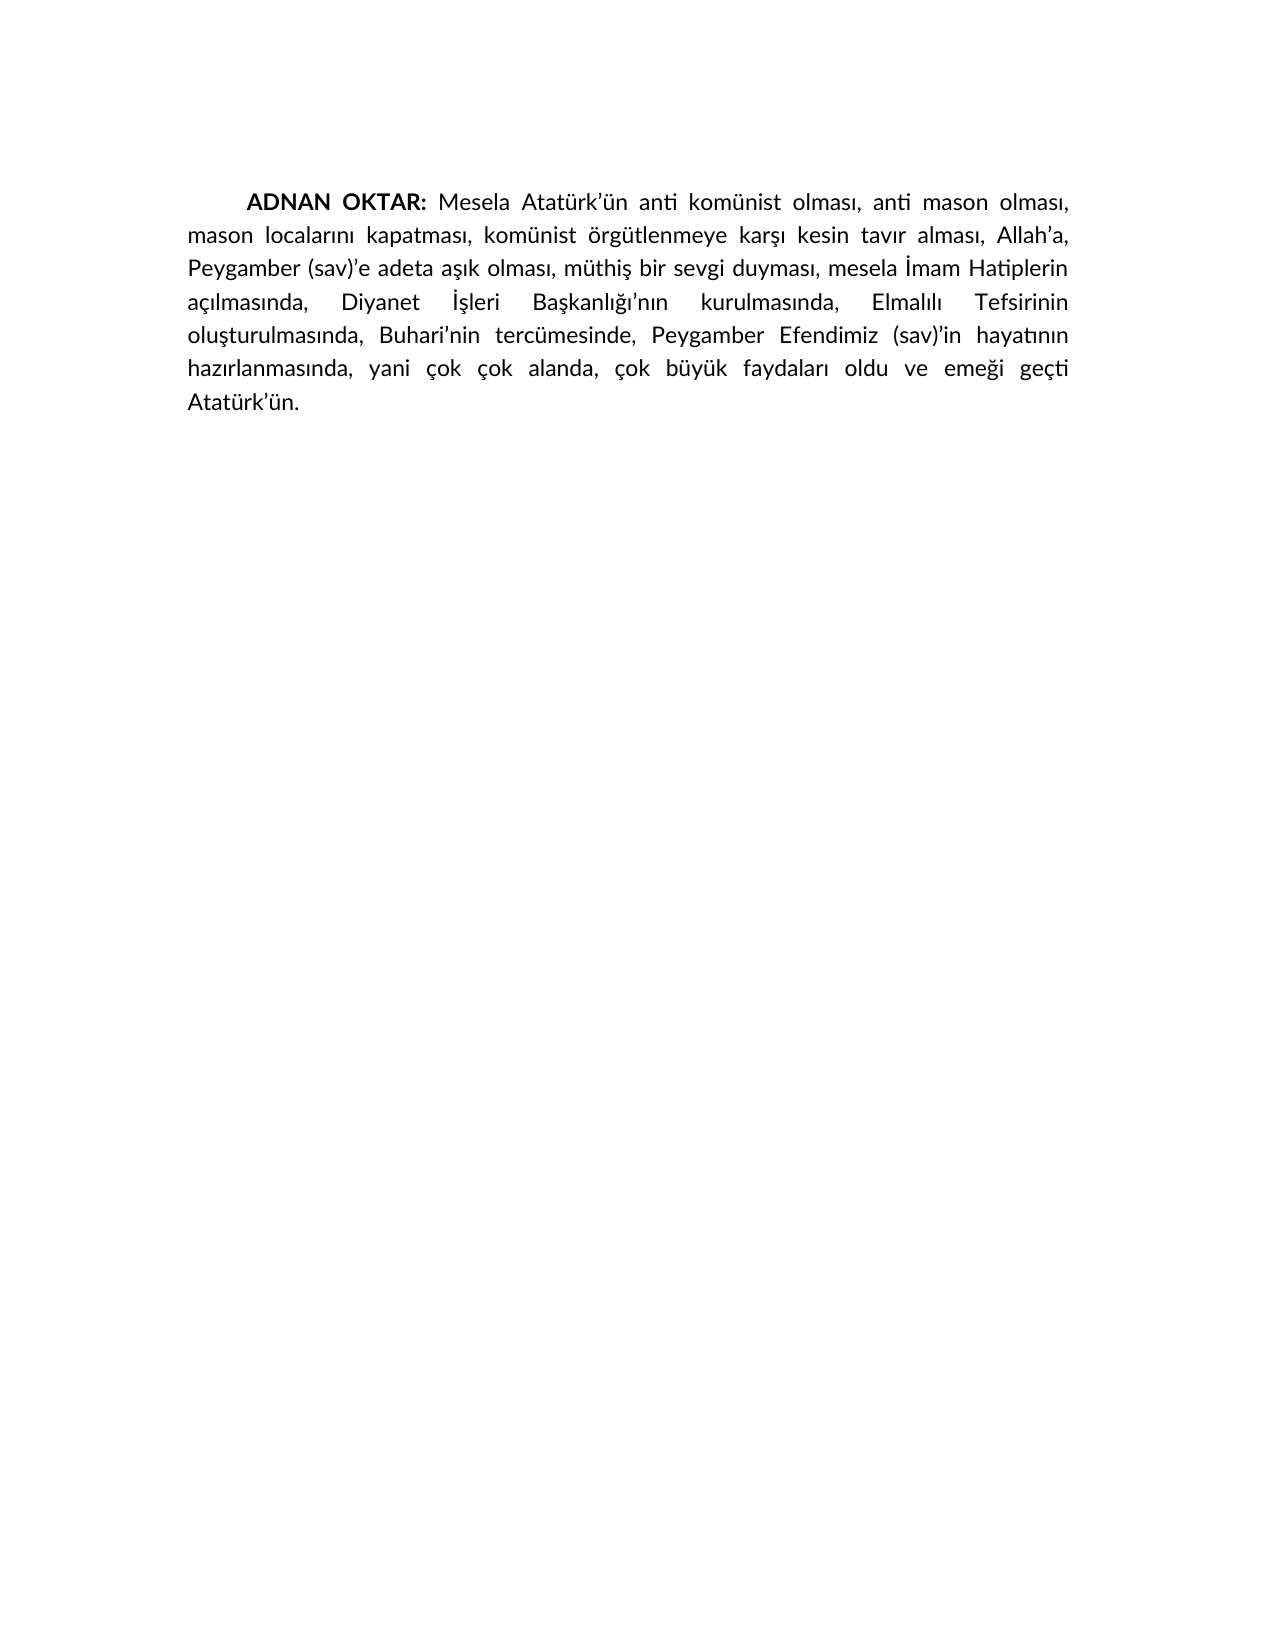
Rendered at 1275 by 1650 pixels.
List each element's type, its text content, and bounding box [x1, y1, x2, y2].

text ADNAN OKTAR: Mesela Atatürk’ün anti komünist olması, anti mason olması, mason localarını kapatması, komünist örgütlenmeye karşı kesin tavır alması, Allah’a, Peygamber (sav)’e adeta aşık olması, müthiş bir sevgi duyması, mesela İmam Hatiplerin açılmasında, Diyanet İşleri Başkanlığı’nın kurulmasında, Elmalılı Tefsirinin oluşturulmasında, Buhari’nin tercümesinde, Peygamber Efendimiz (sav)’in hayatının hazırlanmasında, yani çok çok alanda, çok büyük faydaları oldu ve emeği geçti Atatürk’ün. [187, 183, 1070, 417]
